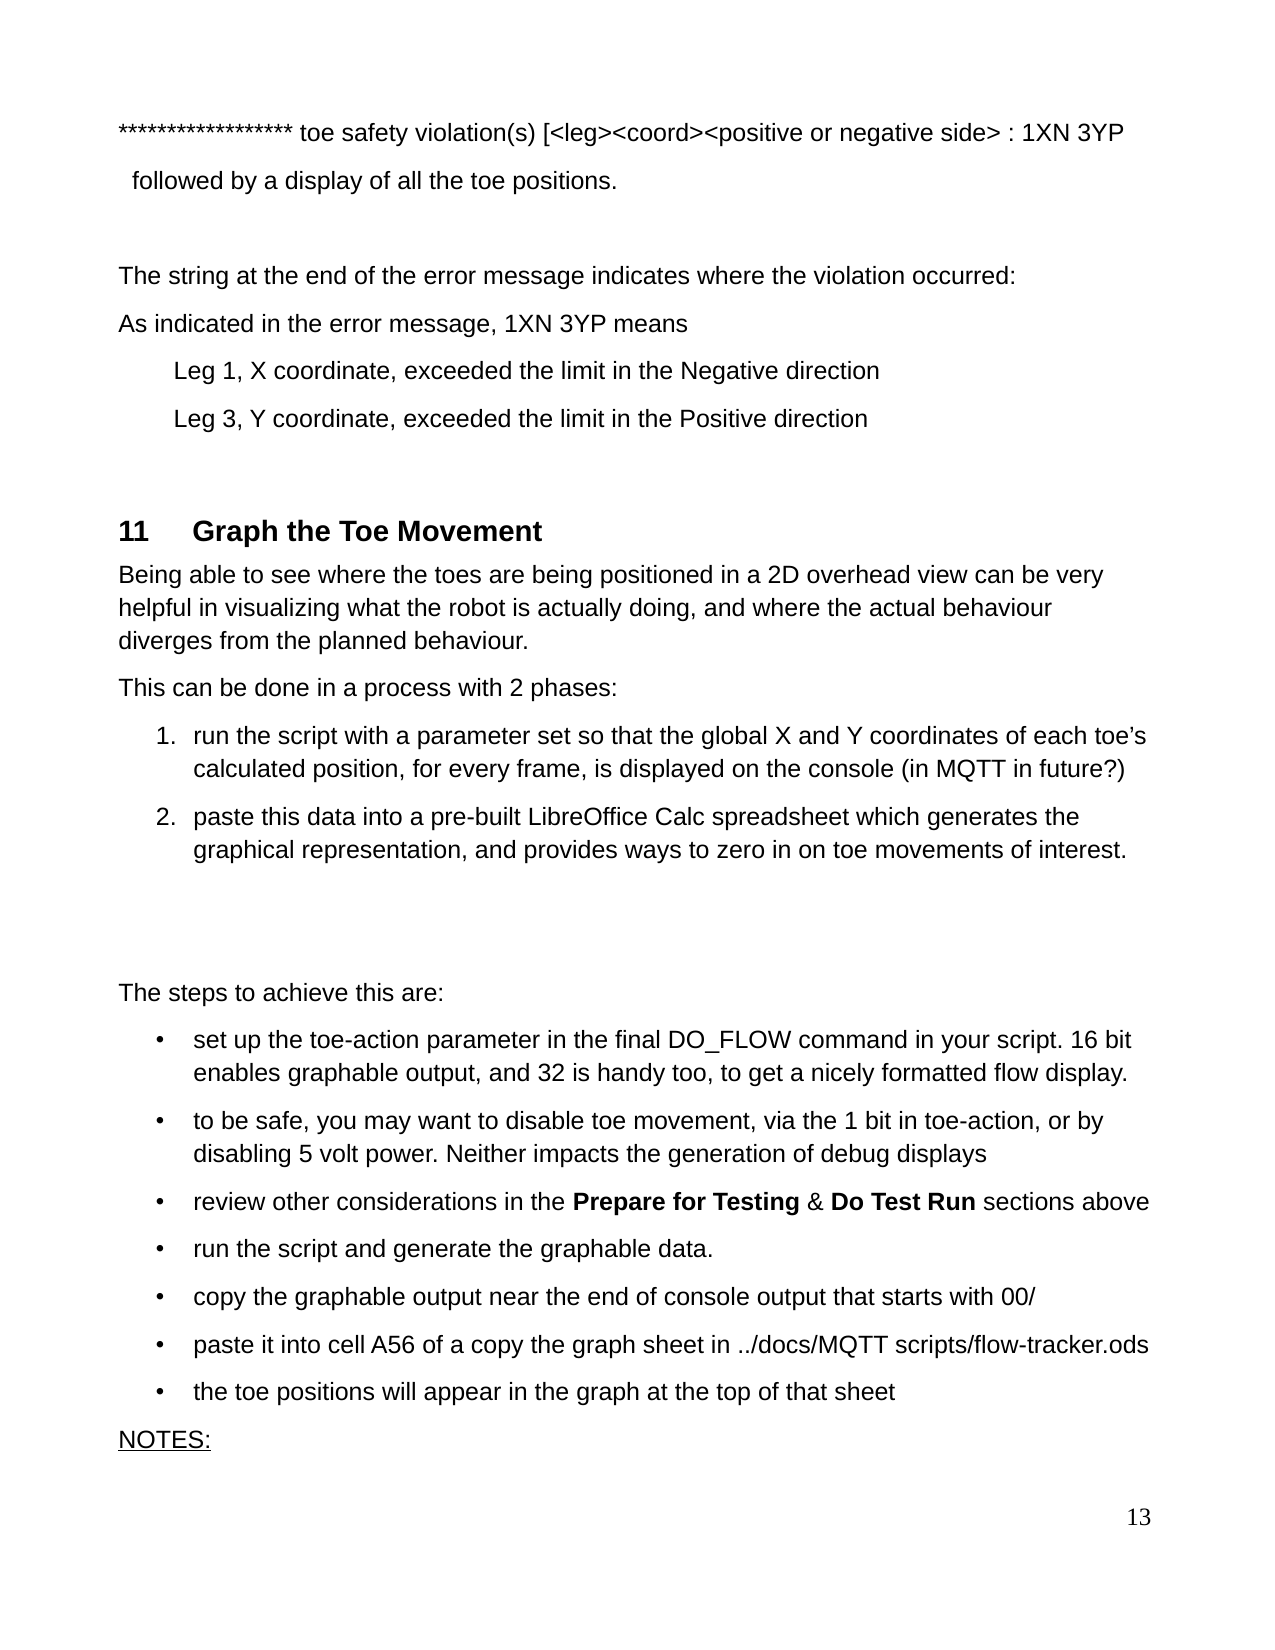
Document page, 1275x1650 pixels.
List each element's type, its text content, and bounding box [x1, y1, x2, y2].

list paste it into cell A56 of a copy the graph sheet in ../docs/MQTT scripts/flow-tracker.ods [156, 1330, 1151, 1358]
list set up the toe-action parameter in the final DO_FLOW command in your script. 16 bit enables graphable output, and 32 is handy too, to get a nicely formatted flow display. [156, 1025, 1151, 1087]
list run the script with a parameter set so that the global X and Y coordinates of each toe’s calculated position, for every frame, is displayed on the console (in MQTT in future?) [156, 721, 1151, 783]
text Leg 1, X coordinate, exceeded the limit in the Negative direction [118, 356, 1151, 385]
text The steps to achieve this are: [118, 977, 1151, 1006]
text followed by a display of all the toe positions. [118, 166, 1151, 194]
text As indicated in the error message, 1XN 3YP means [118, 308, 1151, 337]
list the toe positions will appear in the graph at the top of that sheet [156, 1377, 1151, 1406]
list review other considerations in the Prepare for Testing & Do Test Run sections above [156, 1187, 1151, 1215]
subtitle Graph the Toe Movement [118, 513, 1151, 547]
text The string at the end of the error message indicates where the violation occurred: [118, 261, 1151, 290]
text Being able to see where the toes are being positioned in a 2D overhead view can be very helpful in visualizing what the robot is actually doing, and where the actual behaviour diverges from the planned behaviour. [118, 560, 1151, 654]
list run the script and generate the graphable data. [156, 1234, 1151, 1263]
list copy the graphable output near the end of console output that starts with 00/ [156, 1282, 1151, 1311]
text NOTES: [118, 1425, 1151, 1454]
list paste this data into a pre-built LibreOffice Calc spreadsheet which generates the graphical representation, and provides ways to zero in on toe movements of interest. [156, 802, 1151, 863]
text This can be done in a process with 2 phases: [118, 673, 1151, 702]
text Leg 3, Y coordinate, exceeded the limit in the Positive direction [118, 404, 1151, 432]
text ****************** toe safety violation(s) [<leg><coord><positive or negative side> : 1XN 3YP [118, 118, 1151, 147]
list to be safe, you may want to disable toe movement, via the 1 bit in toe-action, or by disabling 5 volt power. Neither impacts the generation of debug displays [156, 1106, 1151, 1168]
